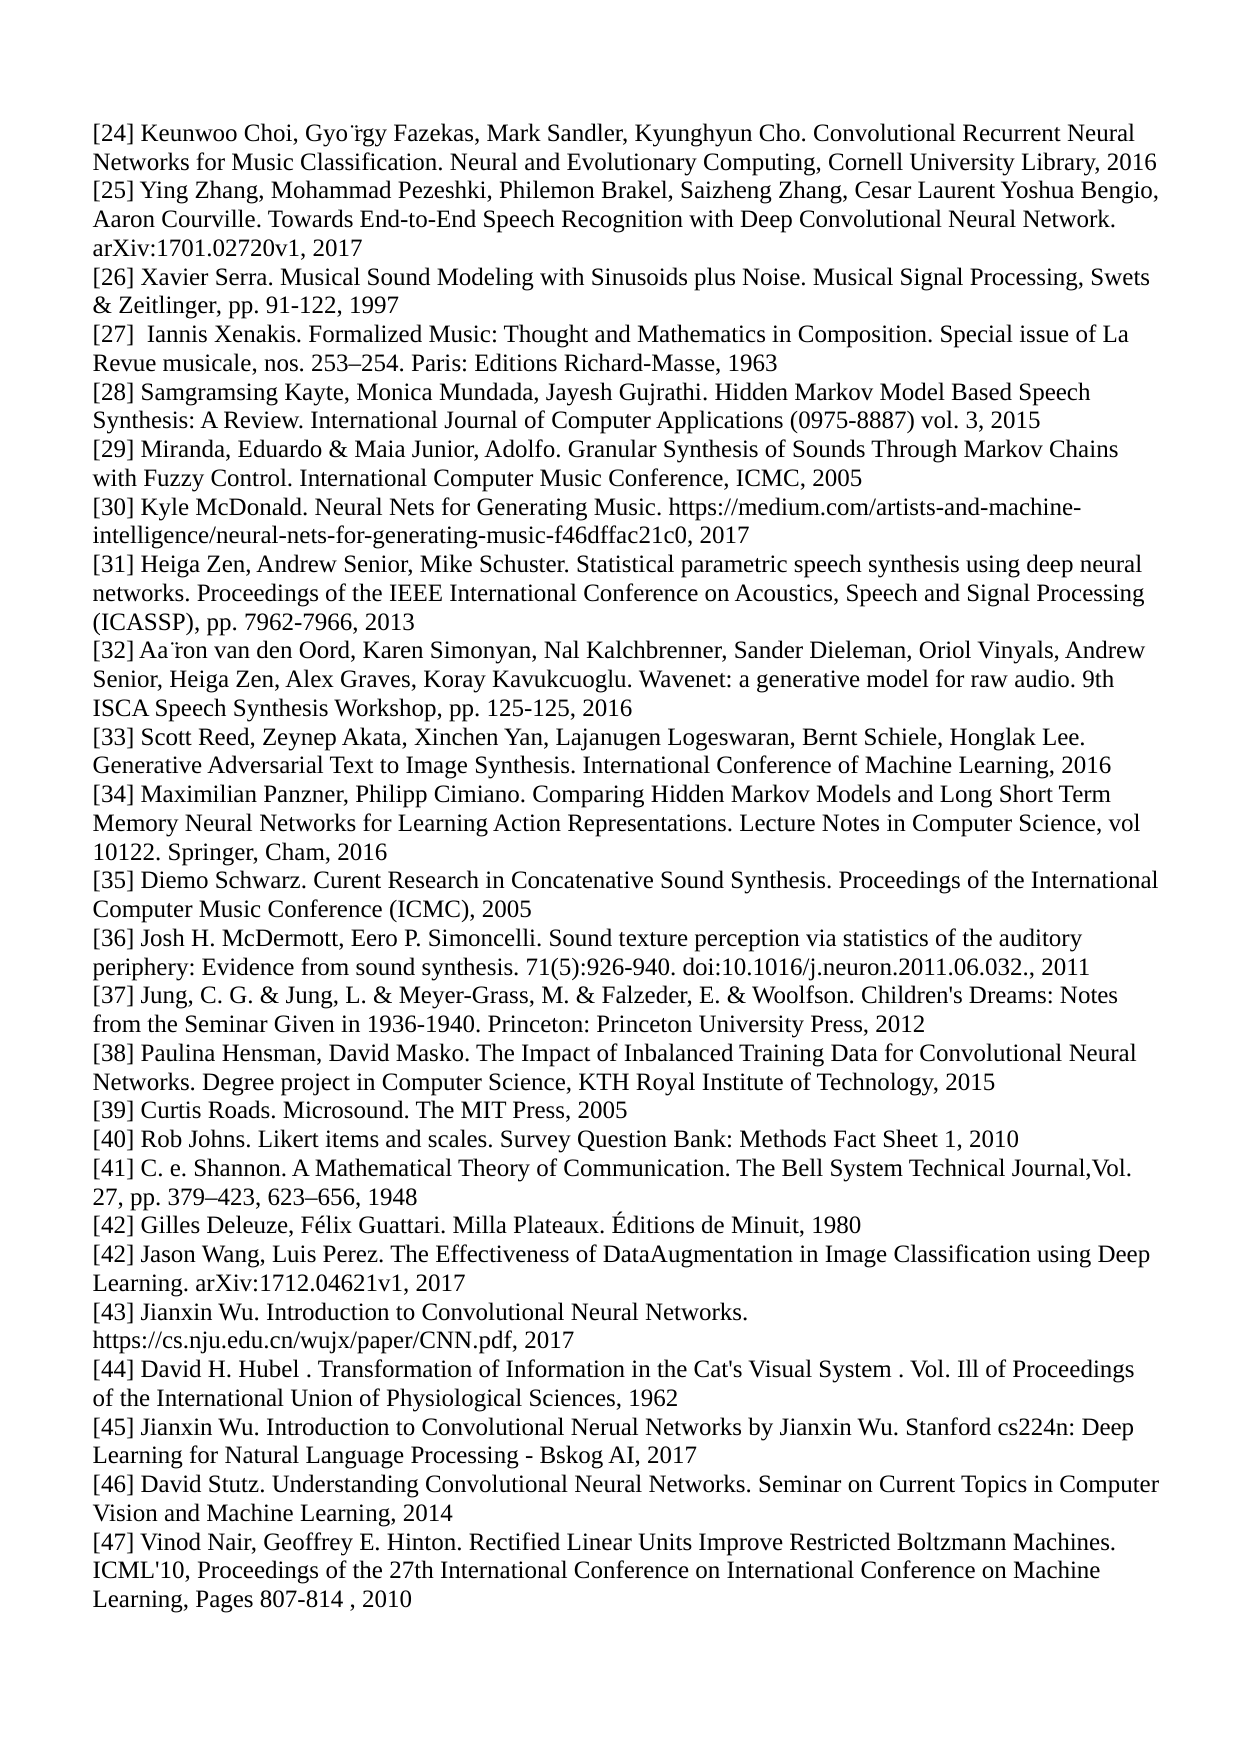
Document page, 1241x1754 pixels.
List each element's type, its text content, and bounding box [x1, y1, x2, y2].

text [37] Jung, C. G. & Jung, L. & Meyer-Grass, M. & Falzeder, E. & Woolfson. Children's Dreams: Notes from the Seminar Given in 1936-1940. Princeton: Princeton University Press, 2012 [92, 981, 1160, 1038]
text [42] Gilles Deleuze, Félix Guattari. Milla Plateaux. Éditions de Minuit, 1980 [92, 1211, 1160, 1239]
text [29] Miranda, Eduardo & Maia Junior, Adolfo. Granular Synthesis of Sounds Through Markov Chains with Fuzzy Control. International Computer Music Conference, ICMC, 2005 [92, 434, 1160, 492]
text [36] Josh H. McDermott, Eero P. Simoncelli. Sound texture perception via statistics of the auditory periphery: Evidence from sound synthesis. 71(5):926-940. doi:10.1016/j.neuron.2011.06.032., 2011 [92, 923, 1160, 981]
text [46] David Stutz. Understanding Convolutional Neural Networks. Seminar on Current Topics in Computer Vision and Machine Learning, 2014 [92, 1469, 1160, 1527]
text [30] Kyle McDonald. Neural Nets for Generating Music. https://medium.com/artists-and-machine-intelligence/neural-nets-for-generating-music-f46dffac21c0, 2017 [92, 492, 1160, 549]
text [34] Maximilian Panzner, Philipp Cimiano. Comparing Hidden Markov Models and Long Short Term Memory Neural Networks for Learning Action Representations. Lecture Notes in Computer Science, vol 10122. Springer, Cham, 2016 [92, 779, 1160, 866]
text [26] Xavier Serra. Musical Sound Modeling with Sinusoids plus Noise. Musical Signal Processing, Swets & Zeitlinger, pp. 91-122, 1997 [92, 262, 1160, 319]
text [40] Rob Johns. Likert items and scales. Survey Question Bank: Methods Fact Sheet 1, 2010 [92, 1124, 1160, 1153]
text [47] Vinod Nair, Geoffrey E. Hinton. Rectified Linear Units Improve Restricted Boltzmann Machines. ICML'10, Proceedings of the 27th International Conference on International Conference on Machine Learning, Pages 807-814 , 2010 [92, 1527, 1160, 1613]
text [27] Iannis Xenakis. Formalized Music: Thought and Mathematics in Composition. Special issue of La Revue musicale, nos. 253–254. Paris: Editions Richard-Masse, 1963 [92, 319, 1160, 377]
text [45] Jianxin Wu. Introduction to Convolutional Nerual Networks by Jianxin Wu. Stanford cs224n: Deep Learning for Natural Language Processing - Bskog AI, 2017 [92, 1412, 1160, 1469]
text [33] Scott Reed, Zeynep Akata, Xinchen Yan, Lajanugen Logeswaran, Bernt Schiele, Honglak Lee. Generative Adversarial Text to Image Synthesis. International Conference of Machine Learning, 2016 [92, 722, 1160, 779]
text [25] Ying Zhang, Mohammad Pezeshki, Philemon Brakel, Saizheng Zhang, Cesar Laurent Yoshua Bengio, Aaron Courville. Towards End-to-End Speech Recognition with Deep Convolutional Neural Network. arXiv:1701.02720v1, 2017 [92, 176, 1160, 262]
text [38] Paulina Hensman, David Masko. The Impact of Inbalanced Training Data for Convolutional Neural Networks. Degree project in Computer Science, KTH Royal Institute of Technology, 2015 [92, 1038, 1160, 1096]
text [42] Jason Wang, Luis Perez. The Effectiveness of DataAugmentation in Image Classification using Deep Learning. arXiv:1712.04621v1, 2017 [92, 1239, 1160, 1297]
text [28] Samgramsing Kayte, Monica Mundada, Jayesh Gujrathi. Hidden Markov Model Based Speech Synthesis: A Review. International Journal of Computer Applications (0975-8887) vol. 3, 2015 [92, 377, 1160, 434]
text [35] Diemo Schwarz. Curent Research in Concatenative Sound Synthesis. Proceedings of the International Computer Music Conference (ICMC), 2005 [92, 866, 1160, 923]
text [32] Aa ̈ron van den Oord, Karen Simonyan, Nal Kalchbrenner, Sander Dieleman, Oriol Vinyals, Andrew Senior, Heiga Zen, Alex Graves, Koray Kavukcuoglu. Wavenet: a generative model for raw audio. 9th ISCA Speech Synthesis Workshop, pp. 125-125, 2016 [92, 636, 1160, 722]
text [39] Curtis Roads. Microsound. The MIT Press, 2005 [92, 1096, 1160, 1124]
text [43] Jianxin Wu. Introduction to Convolutional Neural Networks. https://cs.nju.edu.cn/wujx/paper/CNN.pdf, 2017 [92, 1297, 1160, 1354]
text [31] Heiga Zen, Andrew Senior, Mike Schuster. Statistical parametric speech synthesis using deep neural networks. Proceedings of the IEEE International Conference on Acoustics, Speech and Signal Processing (ICASSP), pp. 7962-7966, 2013 [92, 549, 1160, 636]
text [24] Keunwoo Choi, Gyo ̈rgy Fazekas, Mark Sandler, Kyunghyun Cho. Convolutional Recurrent Neural Networks for Music Classification. Neural and Evolutionary Computing, Cornell University Library, 2016 [92, 118, 1160, 176]
text [41] C. e. Shannon. A Mathematical Theory of Communication. The Bell System Technical Journal,Vol. 27, pp. 379–423, 623–656, 1948 [92, 1153, 1160, 1211]
text [44] David H. Hubel . Transformation of Information in the Cat's Visual System . Vol. Ill of Proceedings of the International Union of Physiological Sciences, 1962 [92, 1354, 1160, 1412]
